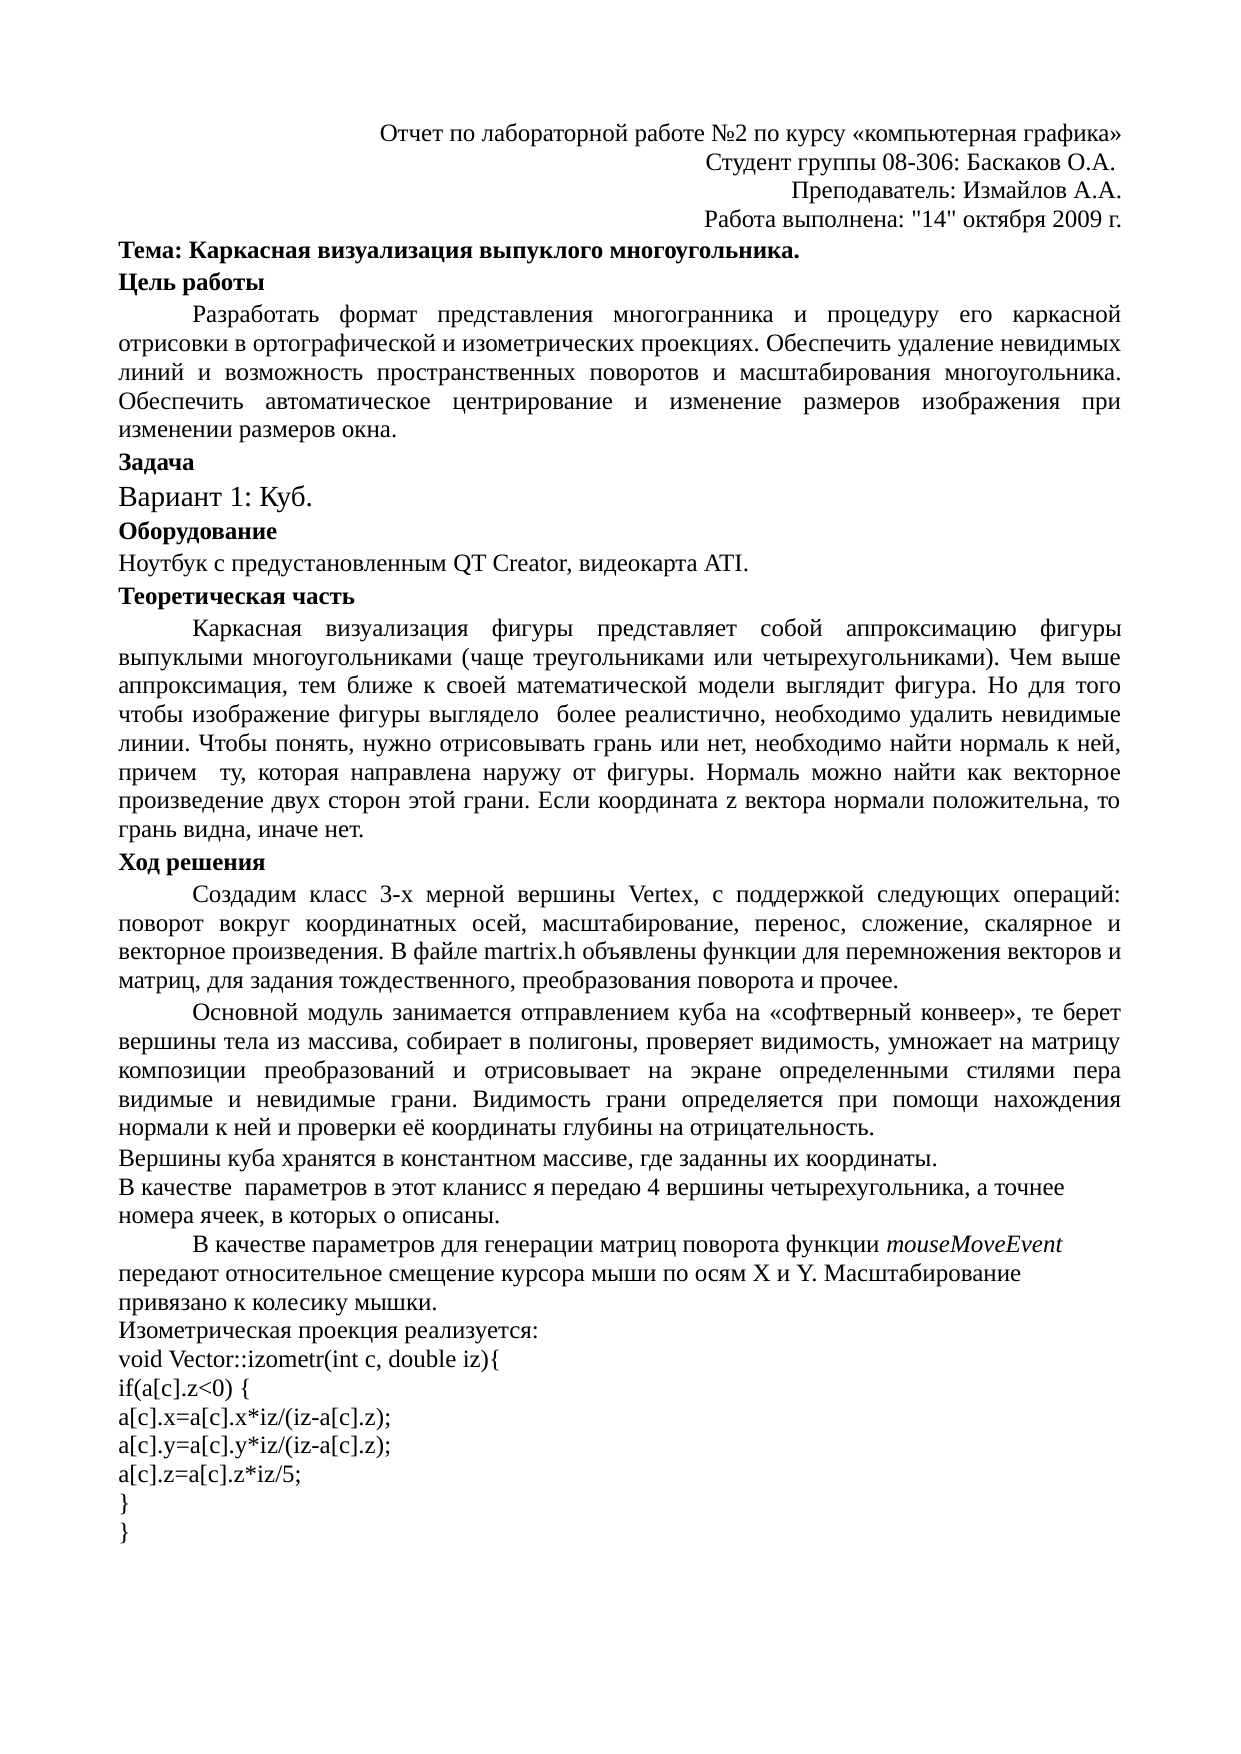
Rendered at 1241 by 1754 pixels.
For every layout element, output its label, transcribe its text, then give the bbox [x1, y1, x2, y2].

text Вершины куба хранятся в константном массиве, где заданны их координаты. [118, 1143, 1122, 1172]
text Создадим класс 3-х мерной вершины Vertex, с поддержкой следующих операций: поворот вокруг координатных осей, масштабирование, перенос, сложение, скалярное и векторное произведения. В файле martrix.h объявлены функции для перемножения векторов и матриц, для задания тождественного, преобразования поворота и прочее. [118, 879, 1122, 994]
text Каркасная визуализация фигуры представляет собой аппроксимацию фигуры выпуклыми многоугольниками (чаще треугольниками или четырехугольниками). Чем выше аппроксимация, тем ближе к своей математической модели выглядит фигура. Но для того чтобы изображение фигуры выглядело более реалистично, необходимо удалить невидимые линии. Чтобы понять, нужно отрисовывать грань или нет, необходимо найти нормаль к ней, причем ту, которая направлена наружу от фигуры. Нормаль можно найти как векторное произведение двух сторон этой грани. Если координата z вектора нормали положительна, то грань видна, иначе нет. [118, 613, 1122, 843]
text Вариант 1: Куб. [118, 479, 1122, 513]
text } [118, 1488, 1122, 1517]
text a[c].z=a[c].z*iz/5; [118, 1459, 1122, 1488]
text В качестве параметров в этот кланисс я передаю 4 вершины четырехугольника, а точнее номера ячеек, в которых о описаны. [118, 1172, 1122, 1229]
text Цель работы [118, 267, 1122, 296]
text Преподаватель: Измайлов А.А. [118, 176, 1122, 204]
text if(a[c].z<0) { [118, 1373, 1122, 1402]
text Основной модуль занимается отправлением куба на «софтверный конвеер», те берет вершины тела из массива, собирает в полигоны, проверяет видимость, умножает на матрицу композиции преобразований и отрисовывает на экране определенными стилями пера видимые и невидимые грани. Видимость грани определяется при помощи нахождения нормали к ней и проверки её координаты глубины на отрицательность. [118, 997, 1122, 1141]
text a[c].x=a[c].x*iz/(iz-a[c].z); [118, 1402, 1122, 1430]
text В качестве параметров для генерации матриц поворота функции mouseMoveEvent передают относительное смещение курсора мыши по осям X и Y. Масштабирование привязано к колесику мышки. [118, 1229, 1122, 1315]
text Отчет по лабораторной работе №2 по курсу «компьютерная графика» [118, 118, 1122, 147]
text } [118, 1517, 1122, 1545]
text Теоретическая часть [118, 581, 1122, 609]
text Студент группы 08-306: Баскаков О.А. [118, 147, 1122, 176]
text Задача [118, 447, 1122, 476]
text Ноутбук с предустановленным QT Creator, видеокарта ATI. [118, 548, 1122, 577]
text Тема: Каркасная визуализация выпуклого многоугольника. [118, 235, 1122, 264]
text Разработать формат представления многогранника и процедуру его каркасной отрисовки в ортографической и изометрических проекциях. Обеспечить удаление невидимых линий и возможность пространственных поворотов и масштабирования многоугольника. Обеспечить автоматическое центрирование и изменение размеров изображения при изменении размеров окна. [118, 299, 1122, 443]
text void Vector::izometr(int c, double iz){ [118, 1344, 1122, 1373]
text Изометрическая проекция реализуется: [118, 1315, 1122, 1344]
text Ход решения [118, 847, 1122, 875]
text Оборудование [118, 516, 1122, 545]
text a[c].y=a[c].y*iz/(iz-a[c].z); [118, 1430, 1122, 1459]
text Работа выполнена: "14" октября 2009 г. [118, 204, 1122, 233]
